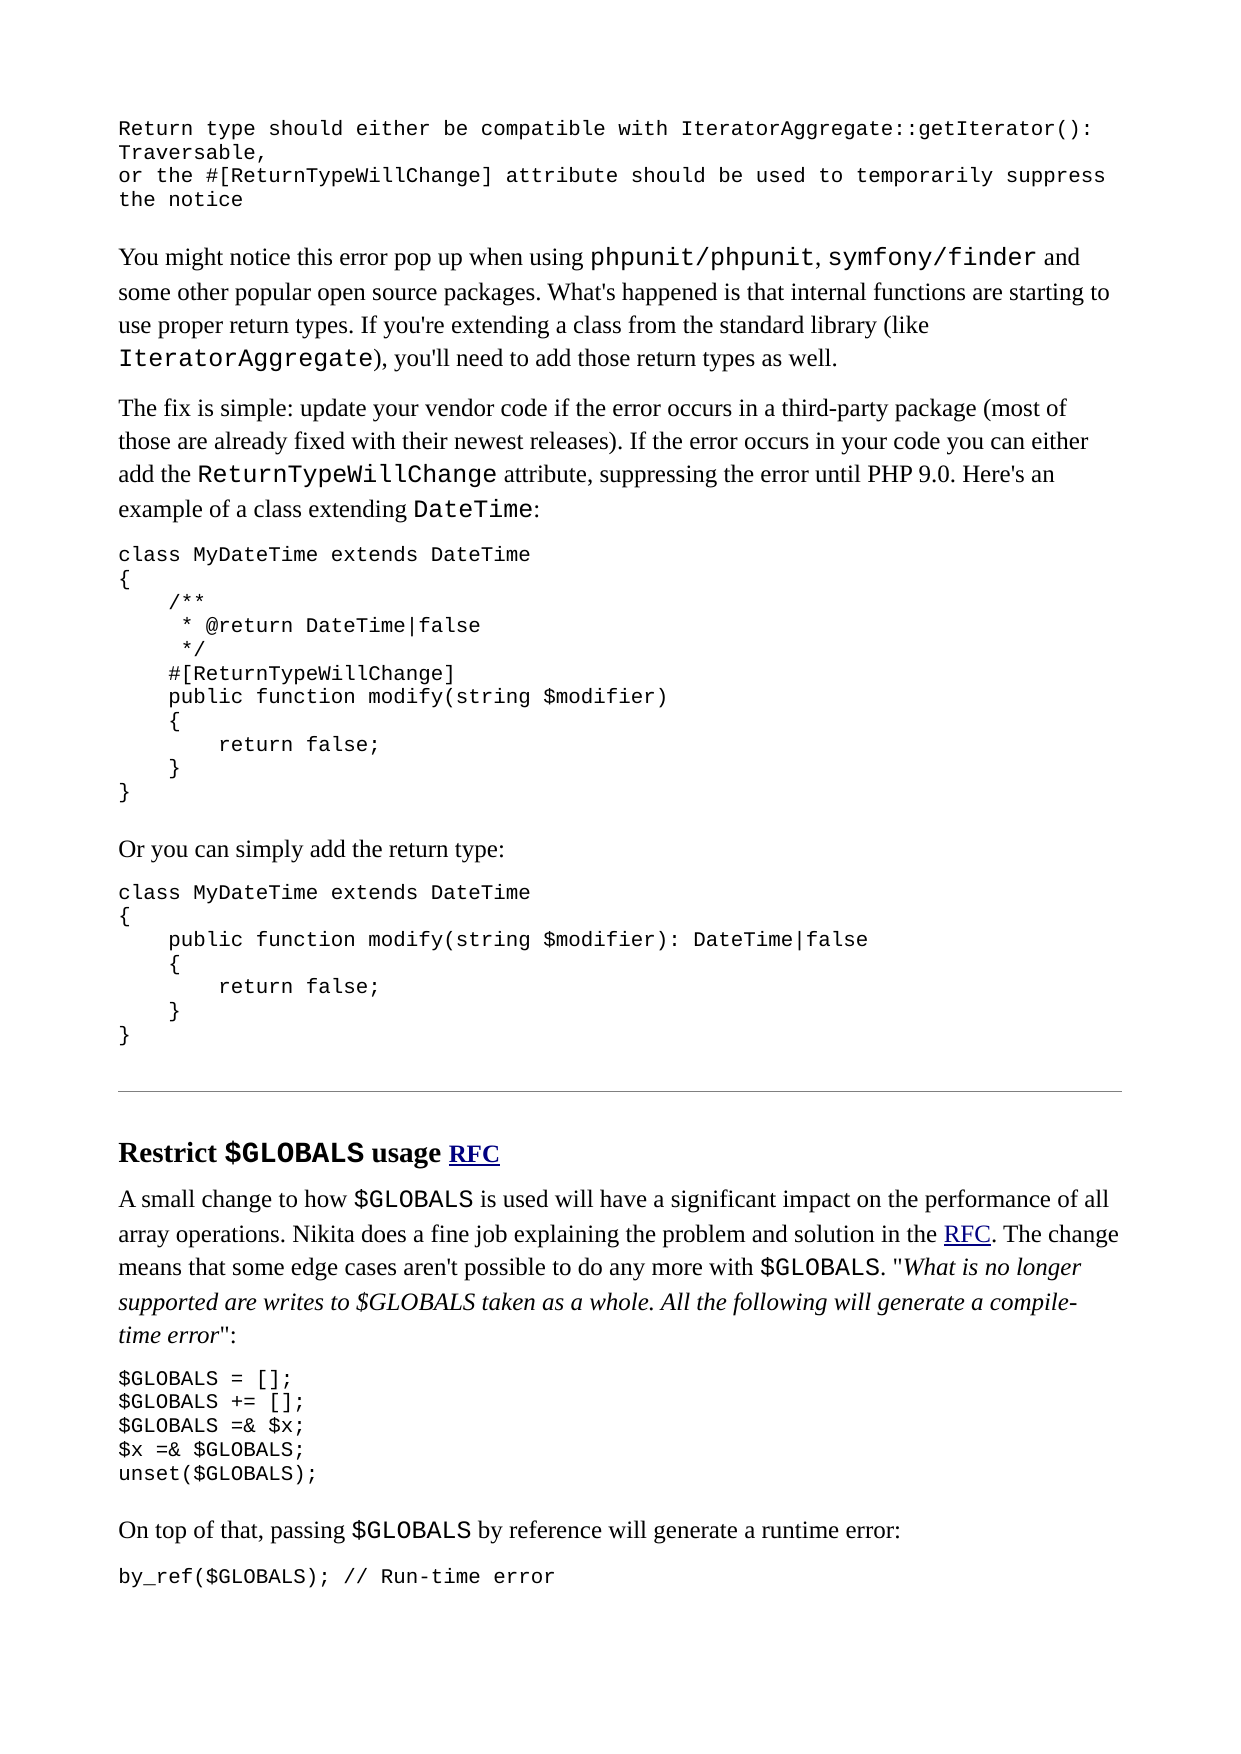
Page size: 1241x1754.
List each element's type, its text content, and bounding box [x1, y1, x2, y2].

subtitle Restrict $GLOBALS usage RFC [118, 1136, 1122, 1172]
text /** [118, 592, 1122, 615]
text $GLOBALS = []; [118, 1368, 1122, 1392]
text You might notice this error pop up when using phpunit/phpunit, symfony/finder and some other popular open source packages. What's happened is that internal functions are starting to use proper return types. If you're extending a class from the standard library (like IteratorAggregate), you'll need to add those return types as well. [118, 242, 1122, 374]
text } [118, 757, 1122, 781]
text return false; [118, 734, 1122, 757]
text { [118, 710, 1122, 734]
text } [118, 781, 1122, 804]
text */ [118, 639, 1122, 663]
text class MyDateTime extends DateTime [118, 882, 1122, 905]
text #[ReturnTypeWillChange] [118, 663, 1122, 686]
text } [118, 1023, 1122, 1047]
text On top of that, passing $GLOBALS by reference will generate a runtime error: [118, 1516, 1122, 1546]
text A small change to how $GLOBALS is used will have a significant impact on the performance of all array operations. Nikita does a fine job explaining the problem and solution in the RFC. The change means that some edge cases aren't possible to do any more with $GLOBALS. "What is no longer supported are writes to $GLOBALS taken as a whole. All the following will generate a compile-time error": [118, 1184, 1122, 1349]
text $GLOBALS =& $x; [118, 1415, 1122, 1439]
text by_ref($GLOBALS); // Run-time error [118, 1566, 1122, 1589]
text public function modify(string $modifier): DateTime|false [118, 929, 1122, 953]
text Or you can simply add the return type: [118, 834, 1122, 863]
text $x =& $GLOBALS; [118, 1439, 1122, 1462]
text } [118, 1000, 1122, 1023]
text { [118, 953, 1122, 976]
text return false; [118, 976, 1122, 1000]
text public function modify(string $modifier) [118, 686, 1122, 710]
text Return type should either be compatible with IteratorAggregate::getIterator(): Traversable, [118, 118, 1122, 165]
text { [118, 568, 1122, 592]
text { [118, 905, 1122, 929]
text or the #[ReturnTypeWillChange] attribute should be used to temporarily suppress the notice [118, 165, 1122, 213]
text class MyDateTime extends DateTime [118, 544, 1122, 568]
text unset($GLOBALS); [118, 1462, 1122, 1486]
text The fix is simple: update your vendor code if the error occurs in a third-party package (most of those are already fixed with their newest releases). If the error occurs in your code you can either add the ReturnTypeWillChange attribute, suppressing the error until PHP 9.0. Here's an example of a class extending DateTime: [118, 393, 1122, 525]
text $GLOBALS += []; [118, 1392, 1122, 1415]
text * @return DateTime|false [118, 615, 1122, 639]
